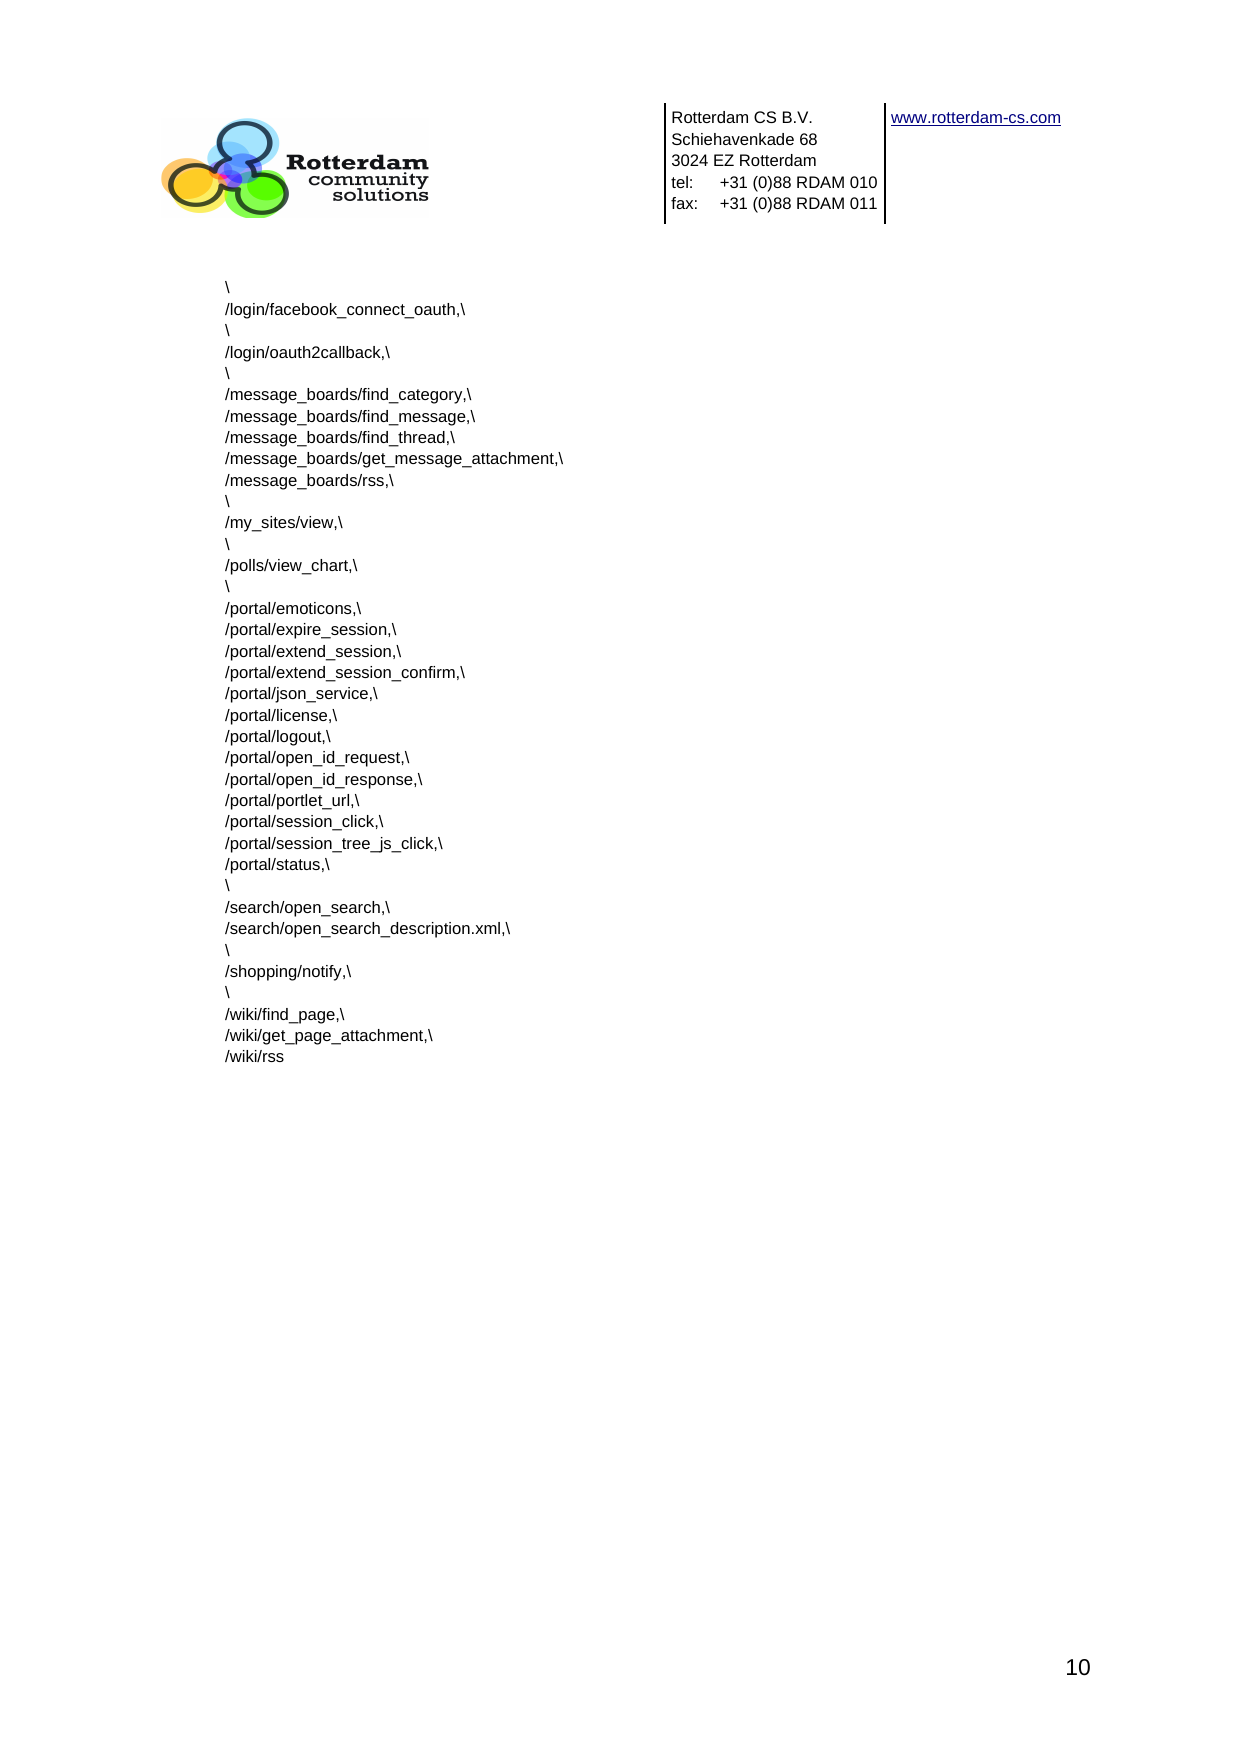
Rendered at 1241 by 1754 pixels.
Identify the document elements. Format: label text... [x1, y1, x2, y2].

text /search/open_search_description.xml,\ [225, 919, 1091, 938]
text /portal/logout,\ [225, 727, 1091, 746]
text /message_boards/find_message,\ [225, 407, 1091, 426]
text /message_boards/get_message_attachment,\ [225, 450, 1091, 468]
text /portal/json_service,\ [225, 684, 1091, 703]
text /search/open_search,\ [225, 898, 1091, 917]
text \ [225, 983, 1091, 1002]
text /my_sites/view,\ [225, 514, 1091, 532]
text /message_boards/find_thread,\ [225, 428, 1091, 447]
text /portal/session_tree_js_click,\ [225, 834, 1091, 853]
text \ [225, 322, 1091, 340]
text /message_boards/rss,\ [225, 471, 1091, 490]
text /wiki/find_page,\ [225, 1005, 1091, 1023]
text /portal/emoticons,\ [225, 599, 1091, 618]
text /portal/expire_session,\ [225, 621, 1091, 639]
text /portal/extend_session_confirm,\ [225, 663, 1091, 682]
text /login/oauth2callback,\ [225, 343, 1091, 362]
text \ [225, 364, 1091, 383]
text /portal/license,\ [225, 706, 1091, 724]
text /portal/session_click,\ [225, 813, 1091, 831]
text /portal/open_id_request,\ [225, 749, 1091, 767]
text \ [225, 941, 1091, 959]
text \ [225, 877, 1091, 895]
text /portal/portlet_url,\ [225, 791, 1091, 810]
text /portal/open_id_response,\ [225, 770, 1091, 789]
text /shopping/notify,\ [225, 962, 1091, 981]
text \ [225, 492, 1091, 511]
text /wiki/rss [225, 1048, 1091, 1066]
text /message_boards/find_category,\ [225, 386, 1091, 404]
text /polls/view_chart,\ [225, 556, 1091, 575]
text \ [225, 279, 1091, 297]
text \ [225, 535, 1091, 554]
text /portal/extend_session,\ [225, 642, 1091, 661]
text /login/facebook_connect_oauth,\ [225, 300, 1091, 319]
text /portal/status,\ [225, 855, 1091, 874]
text /wiki/get_page_attachment,\ [225, 1026, 1091, 1045]
text \ [225, 578, 1091, 596]
